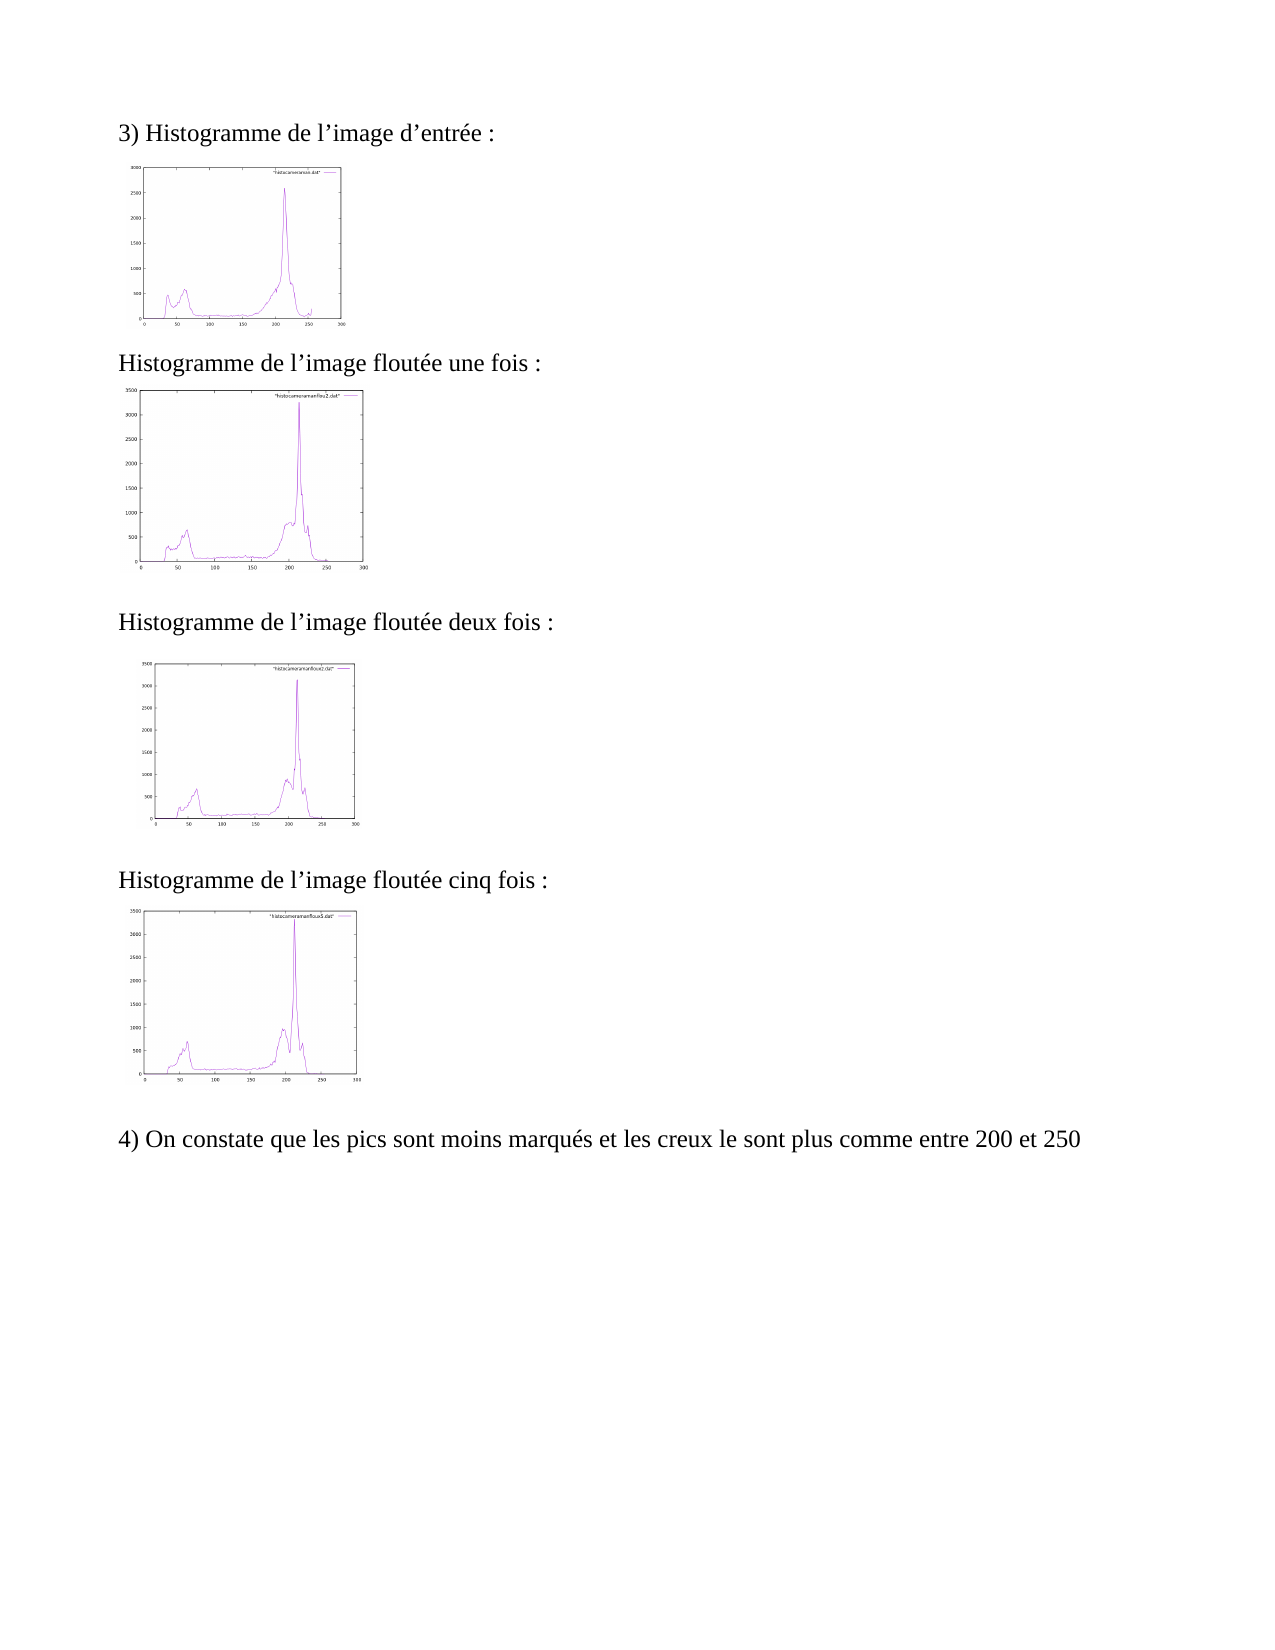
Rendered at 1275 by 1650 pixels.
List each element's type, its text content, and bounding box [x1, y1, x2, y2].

text 4) On constate que les pics sont moins marqués et les creux le sont plus comme entre 200 et 250 [118, 1124, 1157, 1153]
picture [119, 384, 370, 573]
picture [125, 905, 364, 1085]
text 3) Histogramme de l’image d’entrée : [118, 118, 1157, 147]
text Histogramme de l’image floutée une fois : [118, 348, 1157, 377]
picture [125, 162, 348, 329]
picture [136, 659, 362, 829]
text Histogramme de l’image floutée cinq fois : [118, 866, 1157, 894]
text Histogramme de l’image floutée deux fois : [118, 607, 1157, 636]
